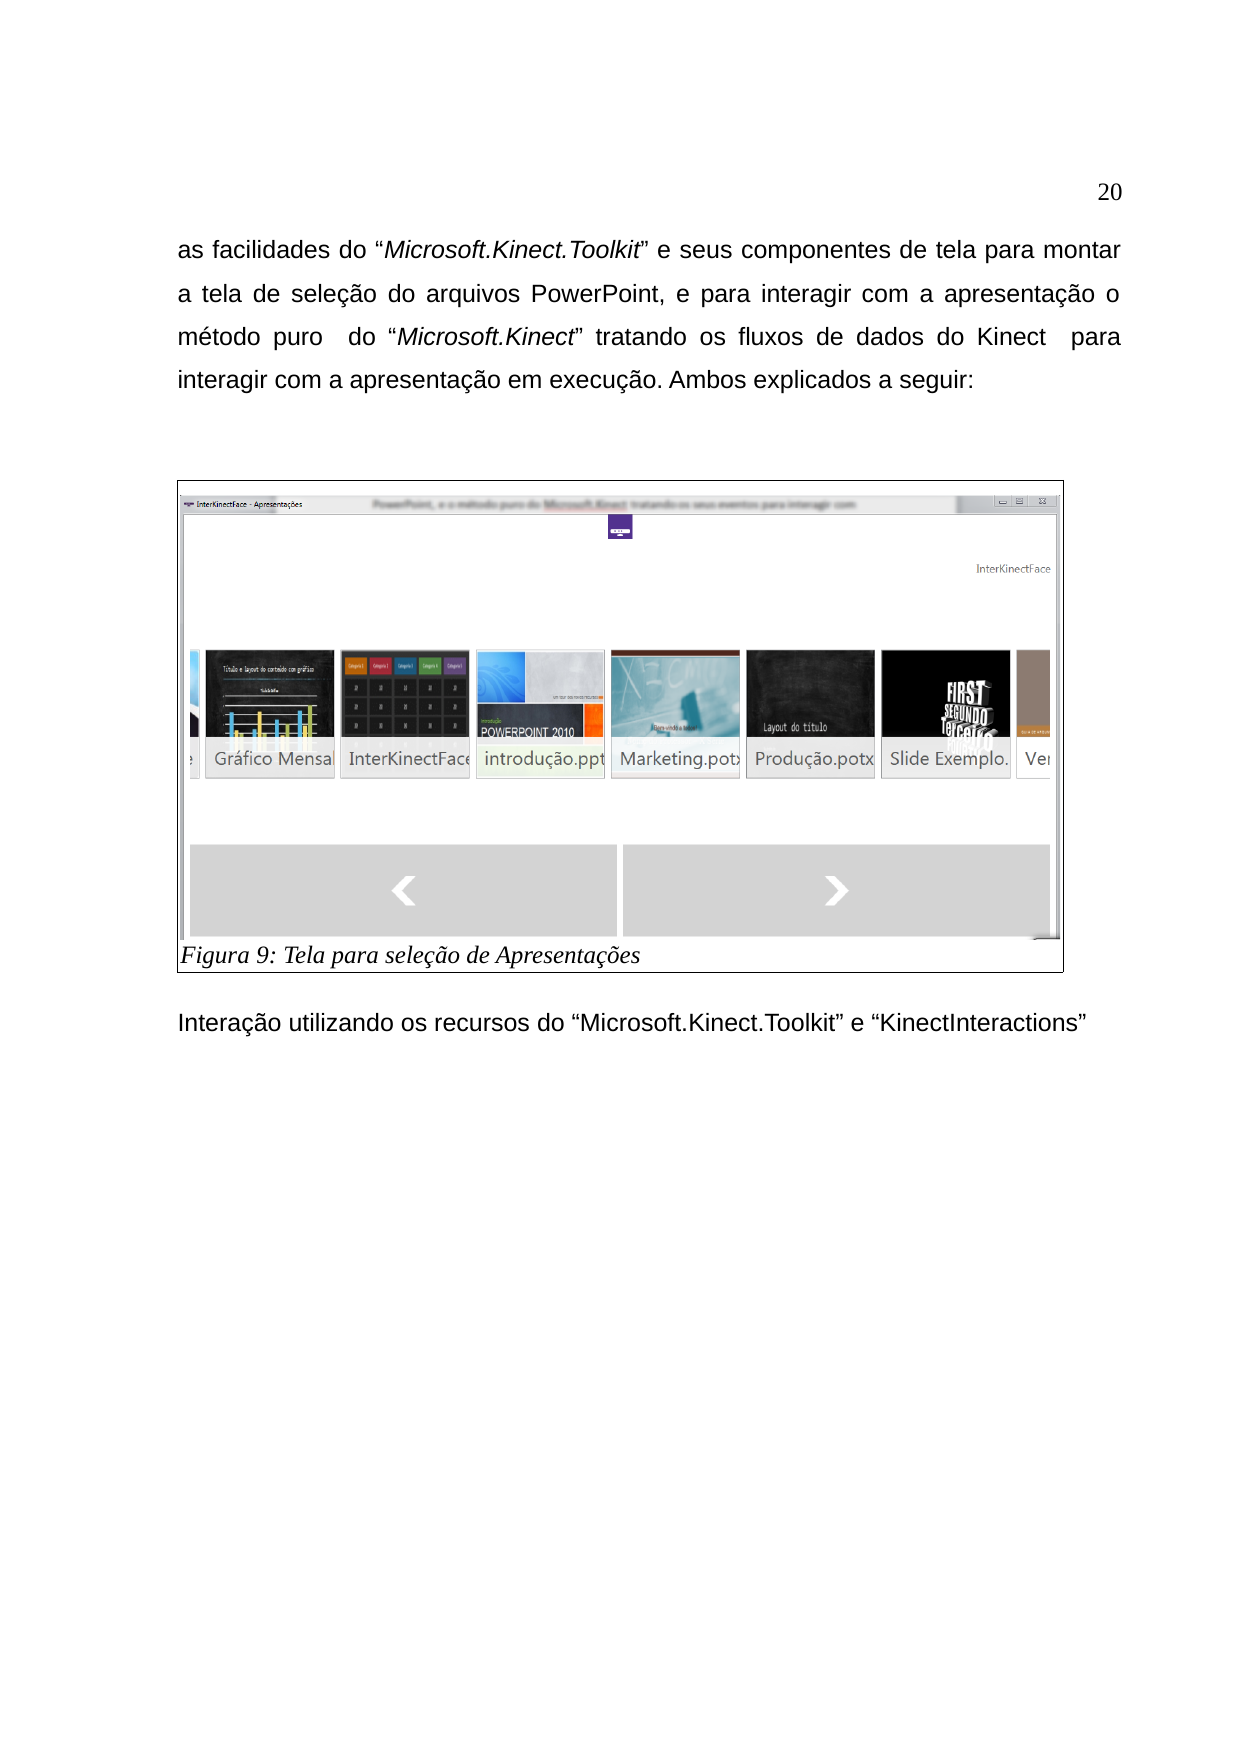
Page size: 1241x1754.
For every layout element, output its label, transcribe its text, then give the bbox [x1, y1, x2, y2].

text as facilidades do “Microsoft.Kinect.Toolkit” e seus componentes de tela para montar a tela de seleção do arquivos PowerPoint, e para interagir com a apresentação o método puro do “Microsoft.Kinect” tratando os fluxos de dados do Kinect para interagir com a apresentação em execução. Ambos explicados a seguir: [177, 235, 1122, 393]
picture [180, 495, 1060, 940]
text Interação utilizando os recursos do “Microsoft.Kinect.Toolkit” e “KinectInteractions” [177, 1008, 1122, 1037]
text Figura 9: Tela para seleção de Apresentações [180, 940, 1060, 969]
